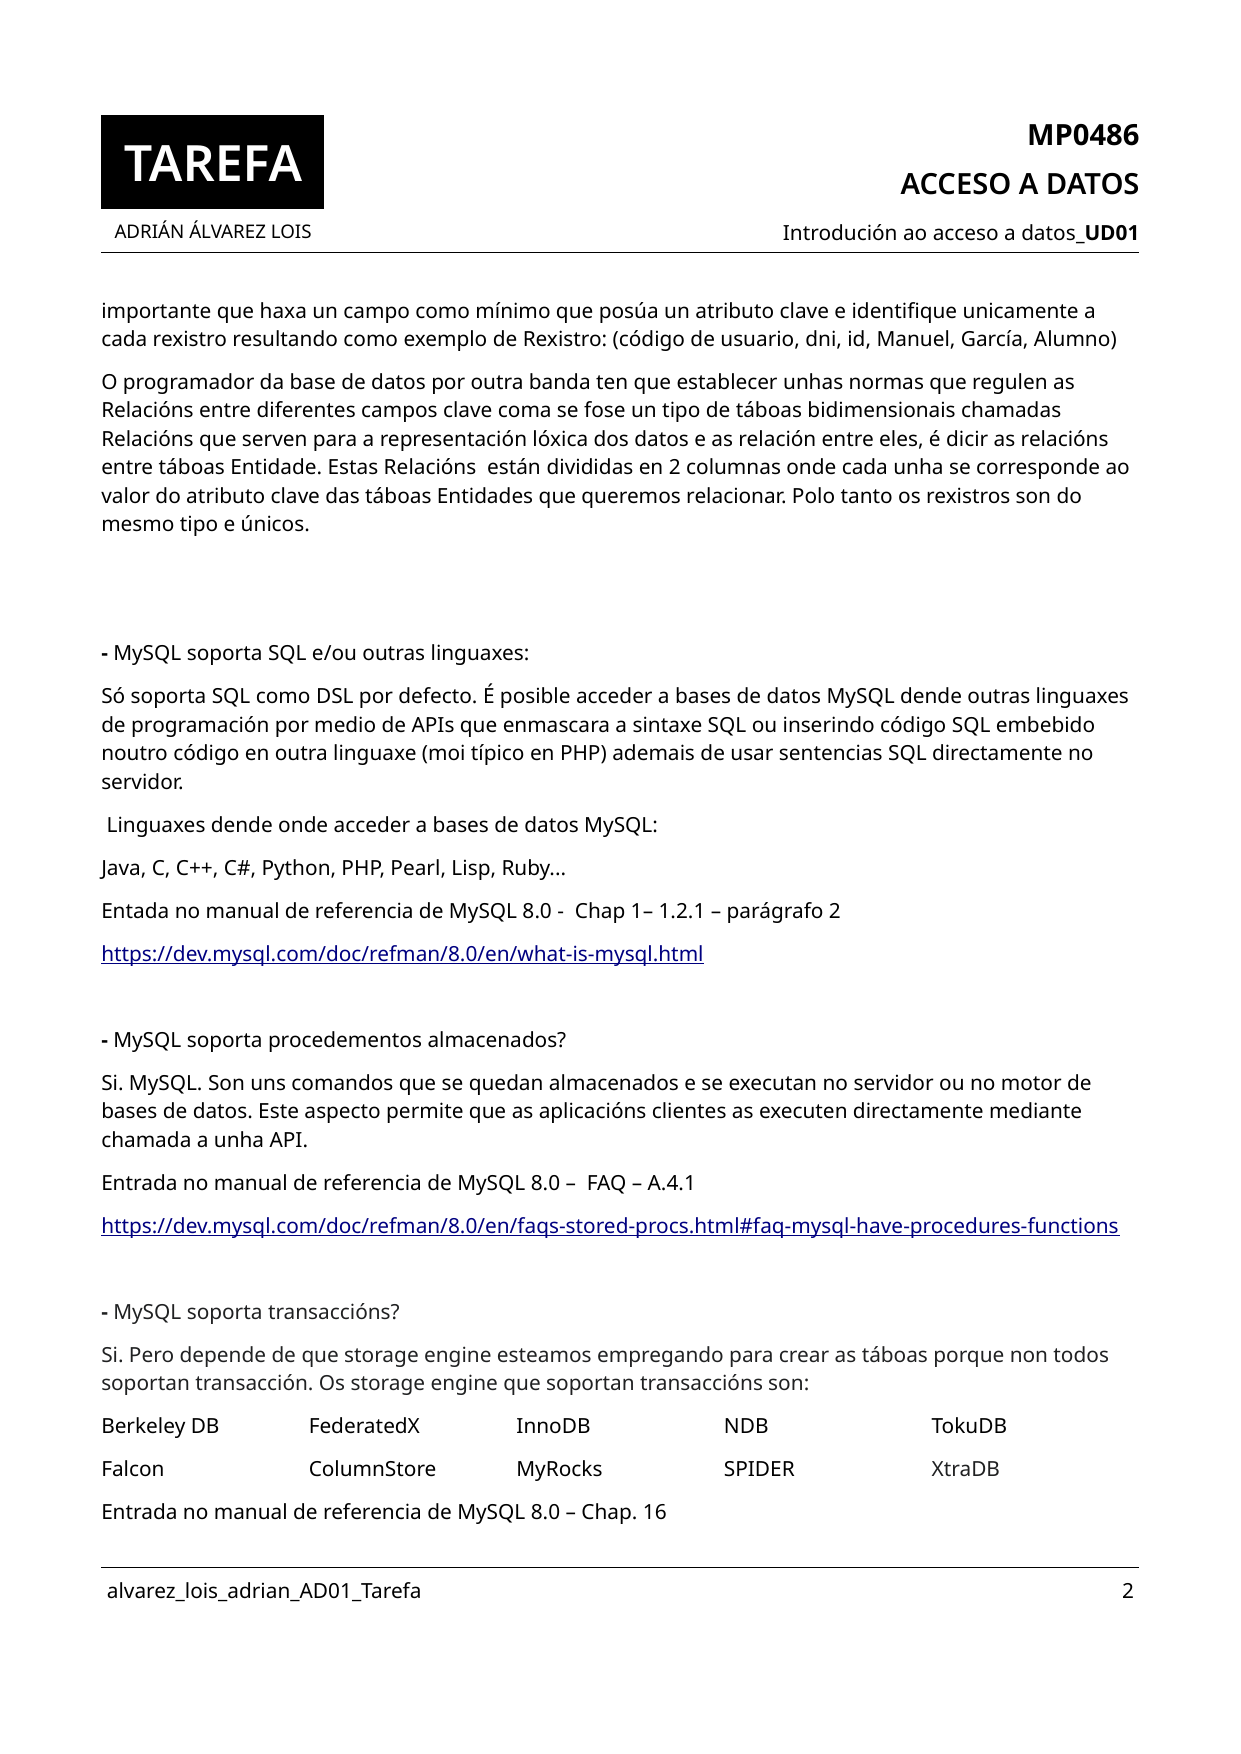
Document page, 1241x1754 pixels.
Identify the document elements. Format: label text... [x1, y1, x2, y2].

text InnoDB [516, 1411, 724, 1440]
text https://dev.mysql.com/doc/refman/8.0/en/what-is-mysql.html [101, 939, 1139, 967]
text https://dev.mysql.com/doc/refman/8.0/en/faqs-stored-procs.html#faq-mysql-have-procedures-functions [101, 1211, 1139, 1239]
text Entrada no manual de referencia de MySQL 8.0 – Chap. 16 [101, 1497, 1139, 1526]
text Java, C, C++, C#, Python, PHP, Pearl, Lisp, Ruby... [101, 853, 1139, 881]
text - MySQL soporta transaccións? [101, 1297, 1139, 1325]
text NDB [724, 1411, 931, 1440]
text TokuDB [931, 1411, 1139, 1440]
text importante que haxa un campo como mínimo que posúa un atributo clave e identifique unicamente a cada rexistro resultando como exemplo de Rexistro: (código de usuario, dni, id, Manuel, García, Alumno) [101, 296, 1139, 353]
text Linguaxes dende onde acceder a bases de datos MySQL: [101, 810, 1139, 838]
text O programador da base de datos por outra banda ten que establecer unhas normas que regulen as Relacións entre diferentes campos clave coma se fose un tipo de táboas bidimensionais chamadas Relacións que serven para a representación lóxica dos datos e as relación entre eles, é dicir as relacións entre táboas Entidade. Estas Relacións están divididas en 2 columnas onde cada unha se corresponde ao valor do atributo clave das táboas Entidades que queremos relacionar. Polo tanto os rexistros son do mesmo tipo e únicos. [101, 367, 1139, 538]
text FederatedX [308, 1411, 516, 1440]
text Si. Pero depende de que storage engine esteamos empregando para crear as táboas porque non todos soportan transacción. Os storage engine que soportan transaccións son: [101, 1340, 1139, 1397]
text Entada no manual de referencia de MySQL 8.0 - Chap 1– 1.2.1 – parágrafo 2 [101, 896, 1139, 924]
text MyRocks [516, 1454, 724, 1483]
text Entrada no manual de referencia de MySQL 8.0 – FAQ – A.4.1 [101, 1168, 1139, 1196]
text Berkeley DB [101, 1411, 308, 1440]
text SPIDER [724, 1454, 931, 1483]
text - MySQL soporta procedementos almacenados? [101, 1025, 1139, 1053]
text Falcon [101, 1454, 308, 1483]
text - MySQL soporta SQL e/ou outras linguaxes: [101, 638, 1139, 667]
text Si. MySQL. Son uns comandos que se quedan almacenados e se executan no servidor ou no motor de bases de datos. Este aspecto permite que as aplicacións clientes as executen directamente mediante chamada a unha API. [101, 1068, 1139, 1153]
text ColumnStore [308, 1454, 516, 1483]
text Só soporta SQL como DSL por defecto. É posible acceder a bases de datos MySQL dende outras linguaxes de programación por medio de APIs que enmascara a sintaxe SQL ou inserindo código SQL embebido noutro código en outra linguaxe (moi típico en PHP) ademais de usar sentencias SQL directamente no servidor. [101, 681, 1139, 795]
text XtraDB [931, 1454, 1139, 1483]
